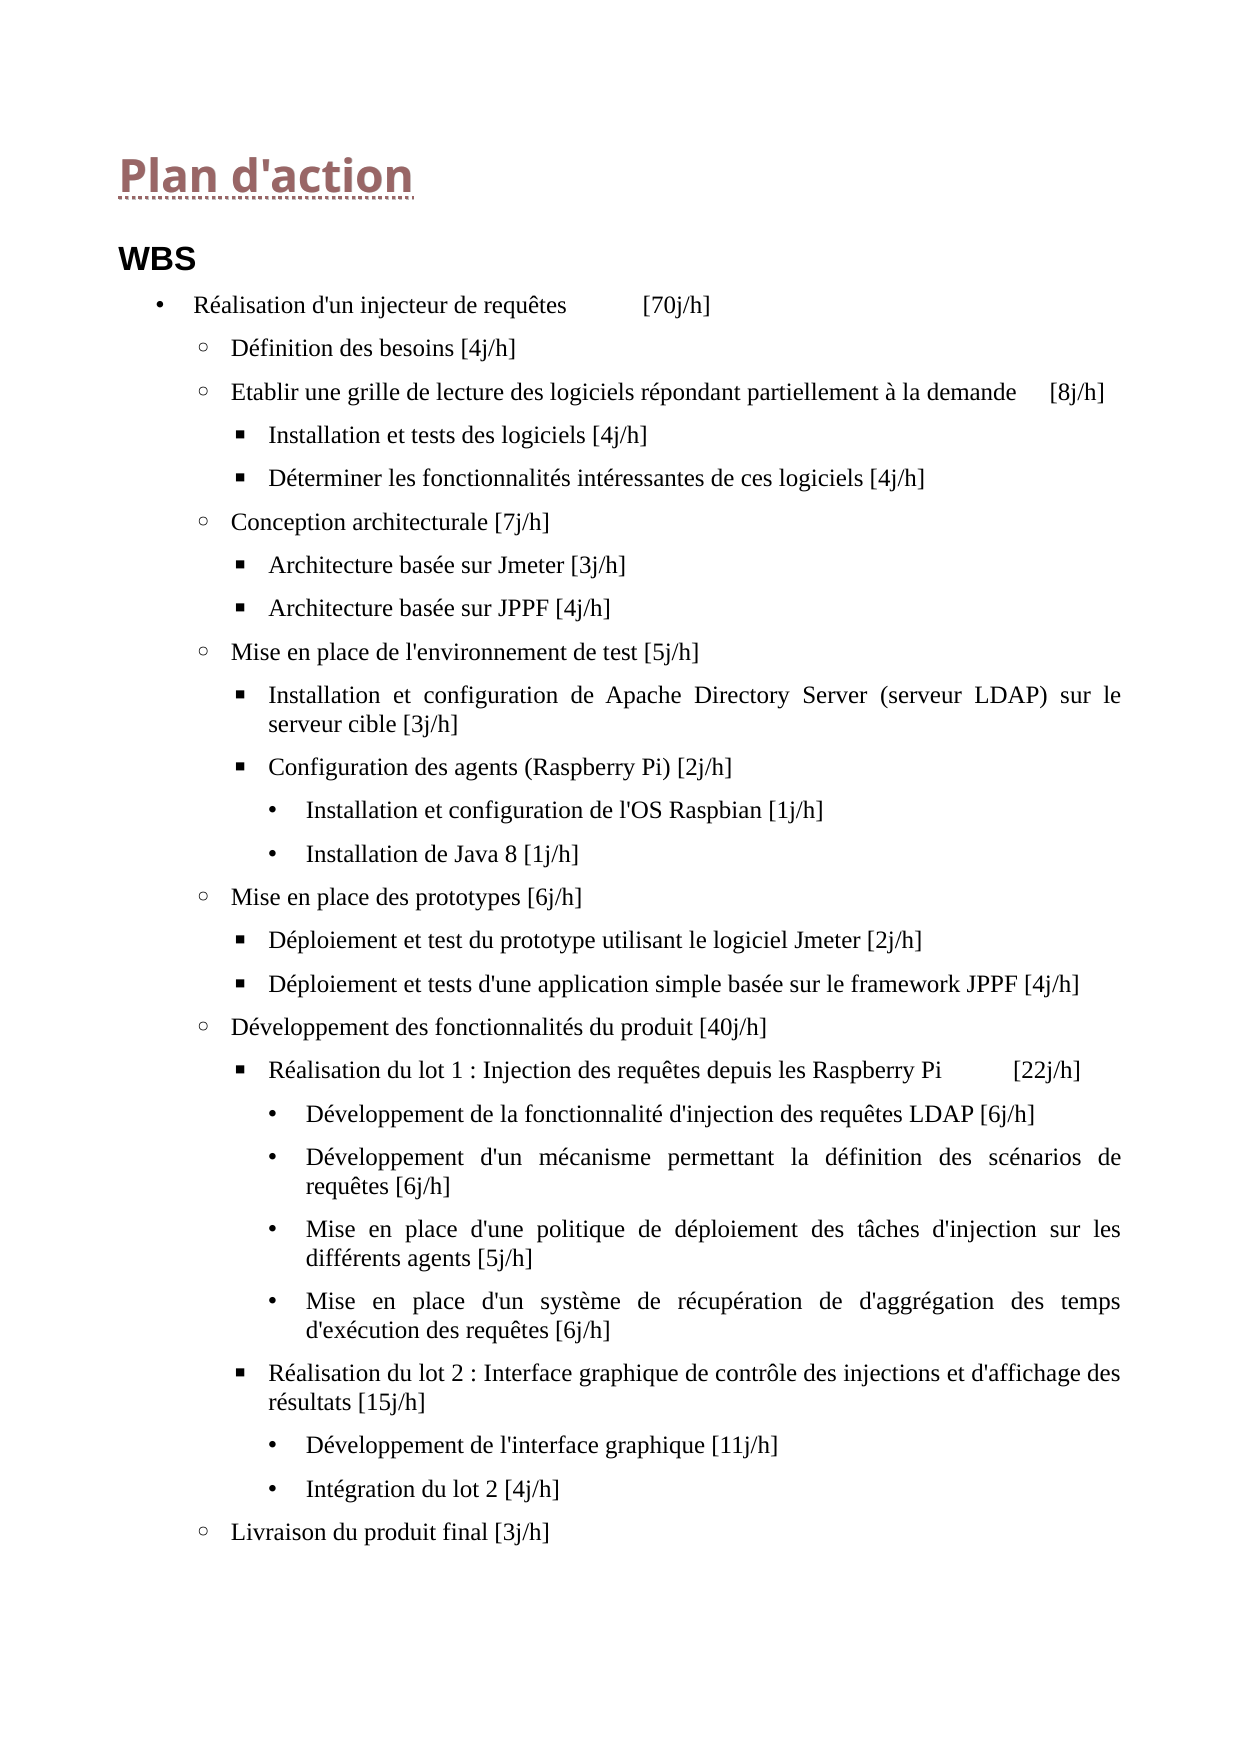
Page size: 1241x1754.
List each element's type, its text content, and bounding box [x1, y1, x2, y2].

list Mise en place d'un système de récupération de d'aggrégation des temps d'exécution des requêtes [6j/h] [268, 1286, 1122, 1344]
list Installation et tests des logiciels [4j/h] [231, 420, 1122, 449]
list Intégration du lot 2 [4j/h] [268, 1474, 1122, 1502]
list Développement de l'interface graphique [11j/h] [268, 1430, 1122, 1459]
list Déploiement et test du prototype utilisant le logiciel Jmeter [2j/h] [231, 925, 1122, 954]
list Livraison du produit final [3j/h] [193, 1517, 1122, 1546]
list Installation et configuration de l'OS Raspbian [1j/h] [268, 795, 1122, 824]
list Réalisation du lot 1 : Injection des requêtes depuis les Raspberry Pi [22j/h] [231, 1055, 1122, 1084]
list Mise en place des prototypes [6j/h] [193, 882, 1122, 911]
list Conception architecturale [7j/h] [193, 507, 1122, 535]
list Réalisation d'un injecteur de requêtes [70j/h] [156, 290, 1122, 319]
list Etablir une grille de lecture des logiciels répondant partiellement à la demande [8j/h] [193, 377, 1122, 405]
list Déterminer les fonctionnalités intéressantes de ces logiciels [4j/h] [231, 463, 1122, 492]
list Déploiement et tests d'une application simple basée sur le framework JPPF [4j/h] [231, 969, 1122, 997]
list Définition des besoins [4j/h] [193, 333, 1122, 362]
list Installation et configuration de Apache Directory Server (serveur LDAP) sur le serveur cible [3j/h] [231, 680, 1122, 737]
list Mise en place de l'environnement de test [5j/h] [193, 637, 1122, 665]
list Architecture basée sur Jmeter [3j/h] [231, 550, 1122, 579]
list Développement d'un mécanisme permettant la définition des scénarios de requêtes [6j/h] [268, 1142, 1122, 1199]
list Mise en place d'une politique de déploiement des tâches d'injection sur les différents agents [5j/h] [268, 1214, 1122, 1272]
list Configuration des agents (Raspberry Pi) [2j/h] [231, 752, 1122, 781]
subtitle WBS [118, 239, 1122, 277]
list Développement des fonctionnalités du produit [40j/h] [193, 1012, 1122, 1041]
list Développement de la fonctionnalité d'injection des requêtes LDAP [6j/h] [268, 1099, 1122, 1127]
list Installation de Java 8 [1j/h] [268, 839, 1122, 867]
list Réalisation du lot 2 : Interface graphique de contrôle des injections et d'affichage des résultats [15j/h] [231, 1358, 1122, 1416]
list Architecture basée sur JPPF [4j/h] [231, 593, 1122, 622]
subtitle Plan d'action [118, 143, 1122, 206]
